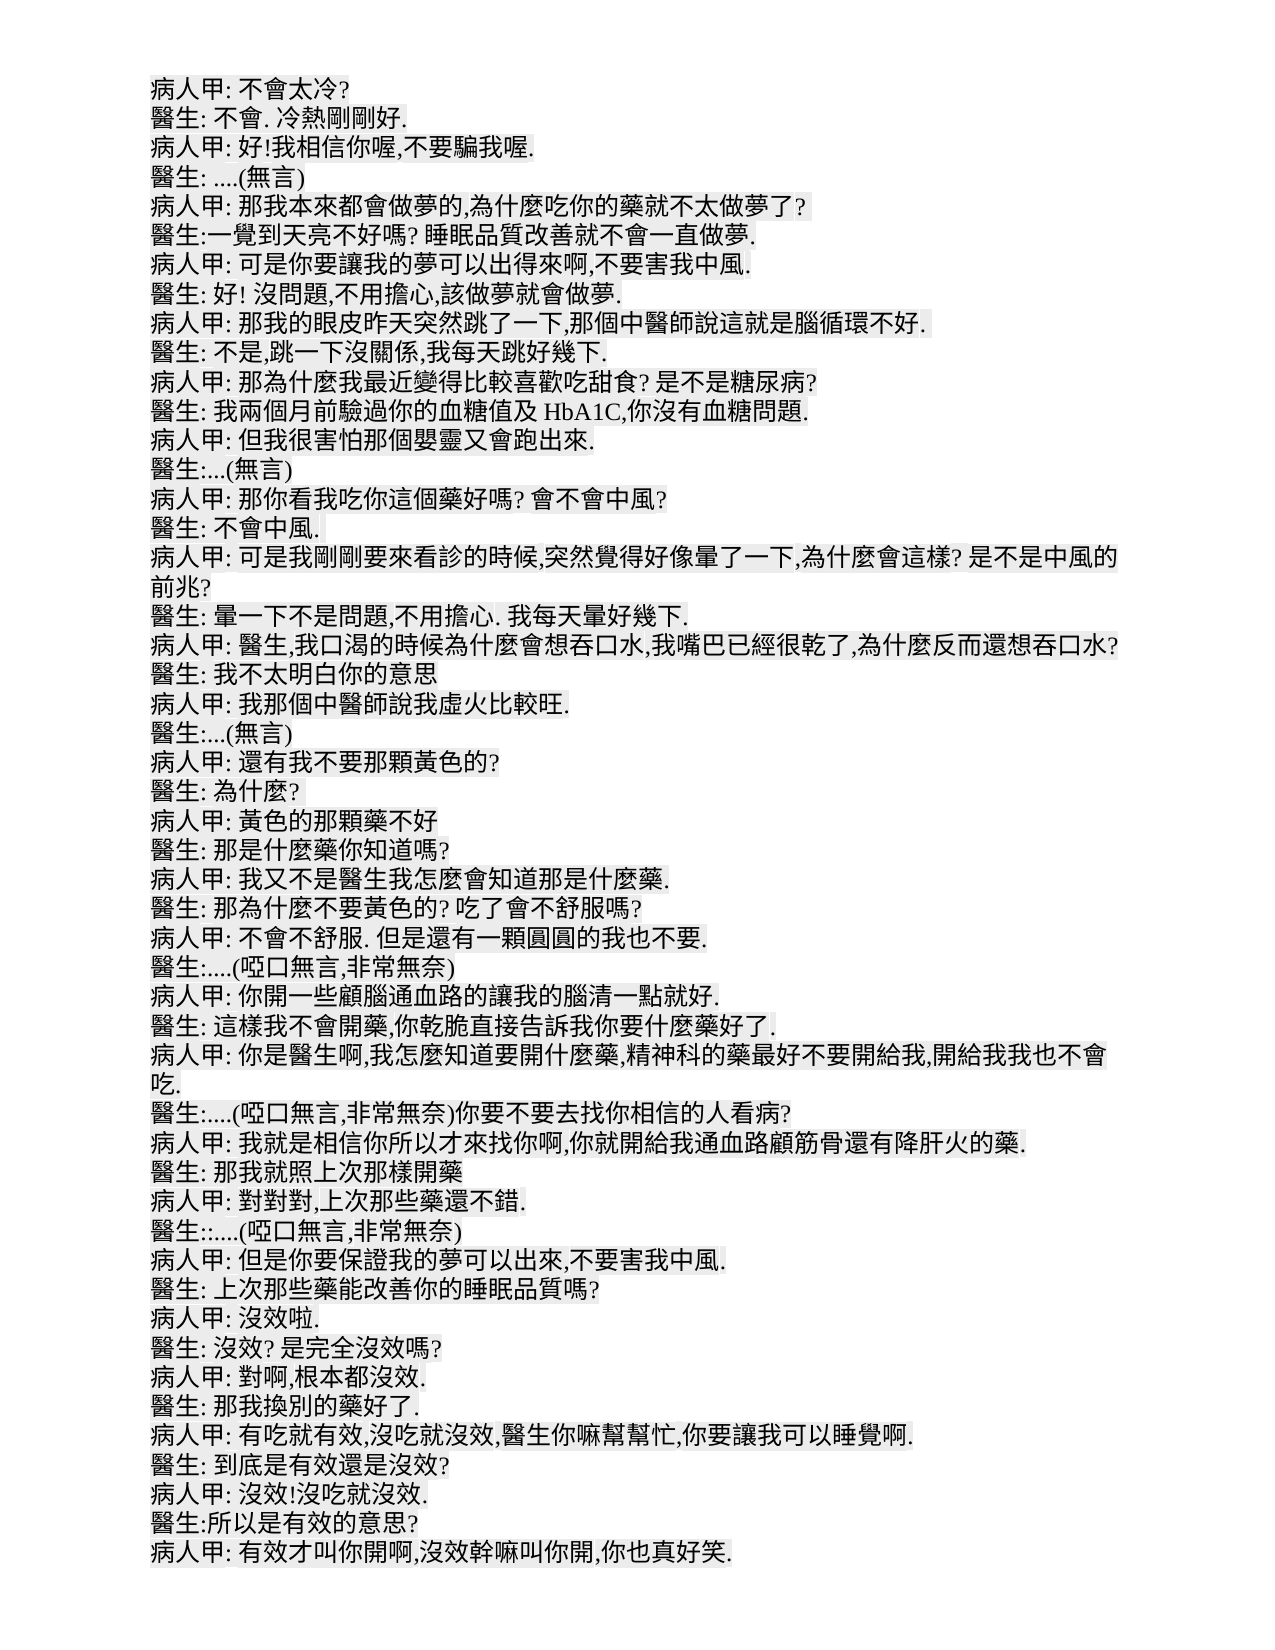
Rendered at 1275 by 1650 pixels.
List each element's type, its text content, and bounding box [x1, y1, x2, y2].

text 病人甲: 不會太冷? 醫生: 不會. 冷熱剛剛好. 病人甲: 好!我相信你喔,不要騙我喔. 醫生: ....(無言) 病人甲: 那我本來都會做夢的,為什麼吃你的藥就不太做夢了? 醫生:一覺到天亮不好嗎? 睡眠品質改善就不會一直做夢. 病人甲: 可是你要讓我的夢可以出得來啊,不要害我中風. 醫生: 好! 沒問題,不用擔心,該做夢就會做夢. 病人甲: 那我的眼皮昨天突然跳了一下,那個中醫師說這就是腦循環不好. 醫生: 不是,跳一下沒關係,我每天跳好幾下. 病人甲: 那為什麼我最近變得比較喜歡吃甜食? 是不是糖尿病? 醫生: 我兩個月前驗過你的血糖值及HbA1C,你沒有血糖問題. 病人甲: 但我很害怕那個嬰靈又會跑出來. 醫生:...(無言) 病人甲: 那你看我吃你這個藥好嗎? 會不會中風? 醫生: 不會中風. 病人甲: 可是我剛剛要來看診的時候,突然覺得好像暈了一下,為什麼會這樣? 是不是中風的前兆? 醫生: 暈一下不是問題,不用擔心. 我每天暈好幾下. 病人甲: 醫生,我口渴的時候為什麼會想吞口水,我嘴巴已經很乾了,為什麼反而還想吞口水? 醫生: 我不太明白你的意思 病人甲: 我那個中醫師說我虛火比較旺. 醫生:...(無言) 病人甲: 還有我不要那顆黃色的? 醫生: 為什麼? 病人甲: 黃色的那顆藥不好 醫生: 那是什麼藥你知道嗎? 病人甲: 我又不是醫生我怎麼會知道那是什麼藥. 醫生: 那為什麼不要黃色的? 吃了會不舒服嗎? 病人甲: 不會不舒服. 但是還有一顆圓圓的我也不要. 醫生:....(啞口無言,非常無奈) 病人甲: 你開一些顧腦通血路的讓我的腦清一點就好. 醫生: 這樣我不會開藥,你乾脆直接告訴我你要什麼藥好了. 病人甲: 你是醫生啊,我怎麼知道要開什麼藥,精神科的藥最好不要開給我,開給我我也不會吃. 醫生:....(啞口無言,非常無奈)你要不要去找你相信的人看病? 病人甲: 我就是相信你所以才來找你啊,你就開給我通血路顧筋骨還有降肝火的藥. 醫生: 那我就照上次那樣開藥 病人甲: 對對對,上次那些藥還不錯. 醫生::....(啞口無言,非常無奈) 病人甲: 但是你要保證我的夢可以出來,不要害我中風. 醫生: 上次那些藥能改善你的睡眠品質嗎? 病人甲: 沒效啦. 醫生: 沒效? 是完全沒效嗎? 病人甲: 對啊,根本都沒效. 醫生: 那我換別的藥好了. 病人甲: 有吃就有效,沒吃就沒效,醫生你嘛幫幫忙,你要讓我可以睡覺啊. 醫生: 到底是有效還是沒效? 病人甲: 沒效!沒吃就沒效. 醫生:所以是有效的意思? 病人甲: 有效才叫你開啊,沒效幹嘛叫你開,你也真好笑. [150, 75, 1125, 1568]
